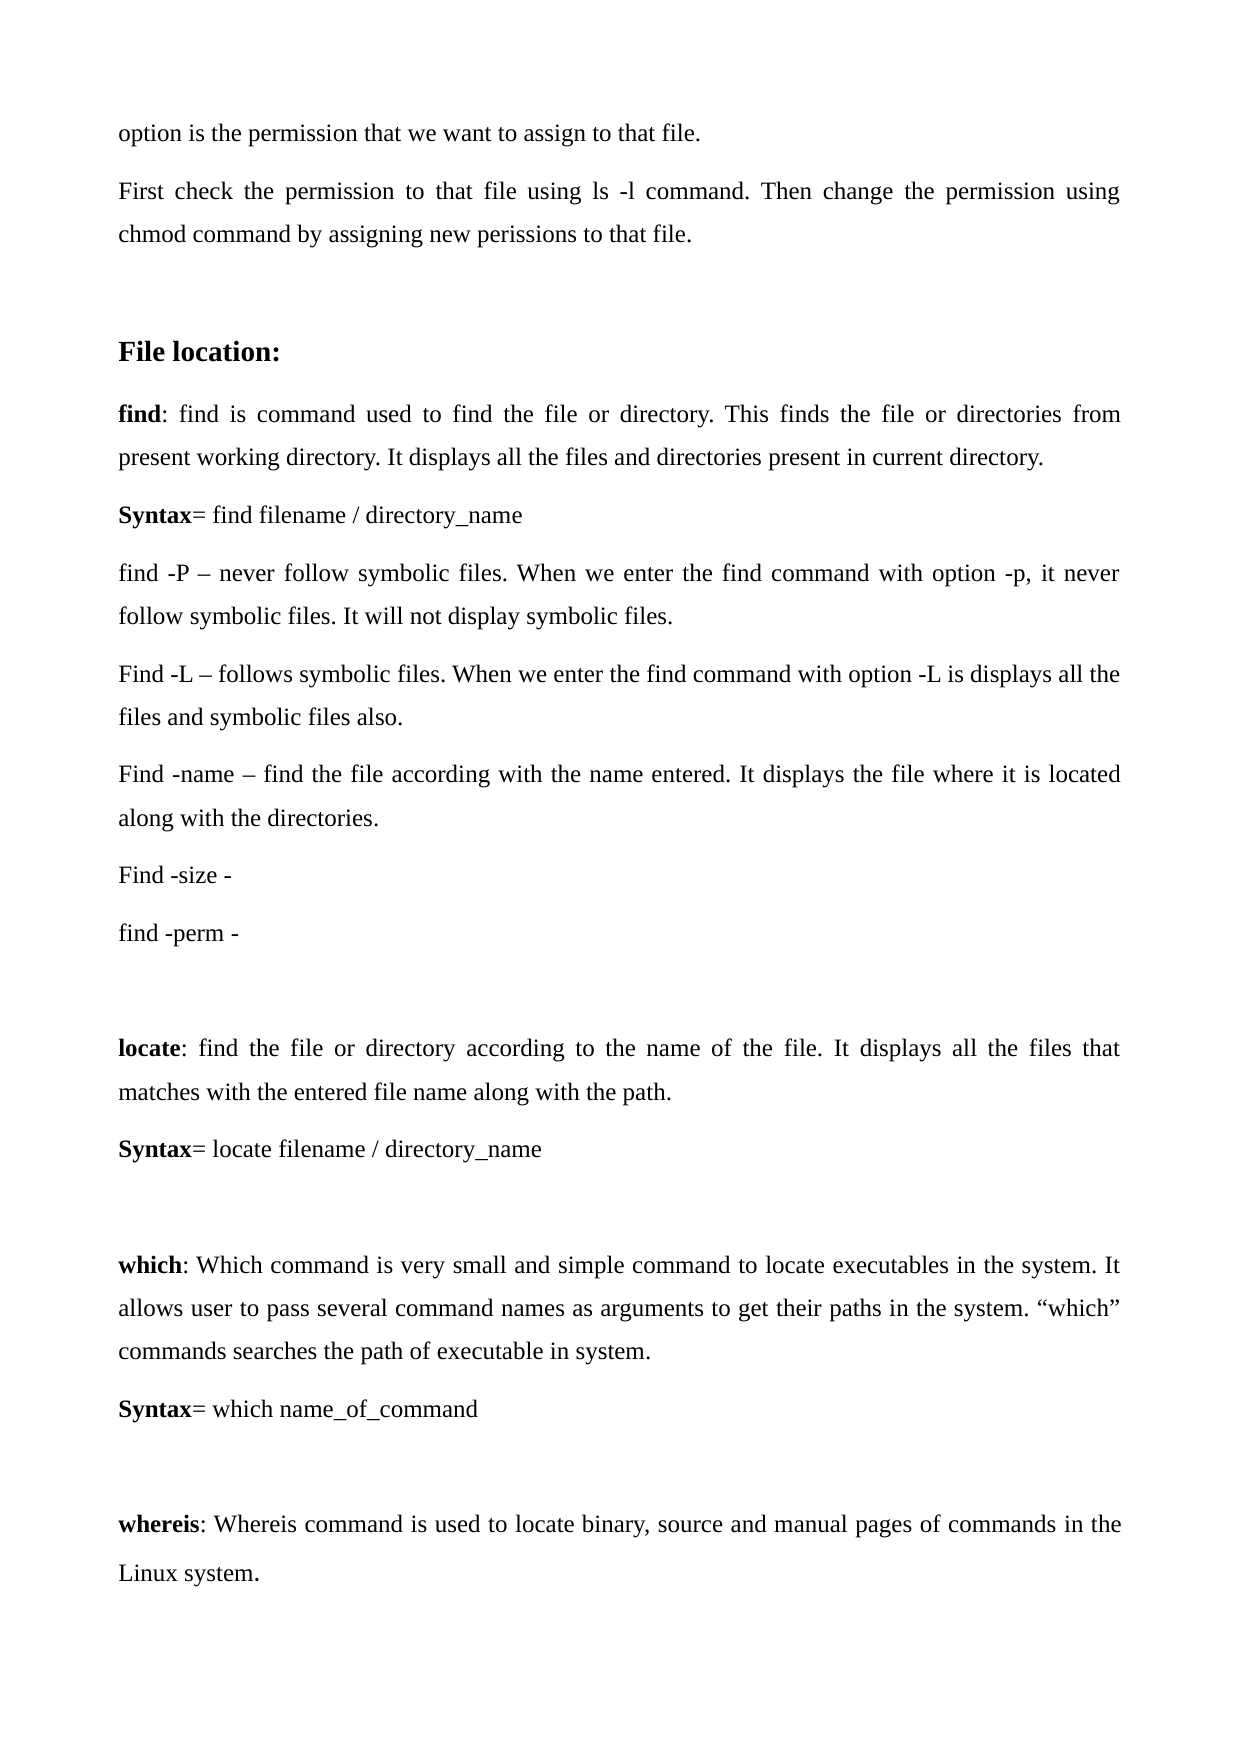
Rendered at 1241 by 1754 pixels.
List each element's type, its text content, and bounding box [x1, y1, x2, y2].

text Find -size - [118, 860, 1122, 889]
text File location: [118, 334, 1122, 368]
text find -P – never follow symbolic files. When we enter the find command with option -p, it never follow symbolic files. It will not display symbolic files. [118, 558, 1122, 630]
text locate: find the file or directory according to the name of the file. It displays all the files that matches with the entered file name along with the path. [118, 1033, 1122, 1105]
text Find -name – find the file according with the name entered. It displays the file where it is located along with the directories. [118, 759, 1122, 831]
text find -perm - [118, 918, 1122, 947]
text Syntax= locate filename / directory_name [118, 1134, 1122, 1163]
text which: Which command is very small and simple command to locate executables in the system. It allows user to pass several command names as arguments to get their paths in the system. “which” commands searches the path of executable in system. [118, 1250, 1122, 1365]
text Syntax= which name_of_command [118, 1394, 1122, 1422]
text whereis: Whereis command is used to locate binary, source and manual pages of commands in the Linux system. [118, 1509, 1122, 1589]
text find: find is command used to find the file or directory. This finds the file or directories from present working directory. It displays all the files and directories present in current directory. [118, 399, 1122, 471]
text option is the permission that we want to assign to that file. [118, 118, 1122, 147]
text Syntax= find filename / directory_name [118, 500, 1122, 529]
text First check the permission to that file using ls -l command. Then change the permission using chmod command by assigning new perissions to that file. [118, 176, 1122, 248]
text Find -L – follows symbolic files. When we enter the find command with option -L is displays all the files and symbolic files also. [118, 659, 1122, 731]
